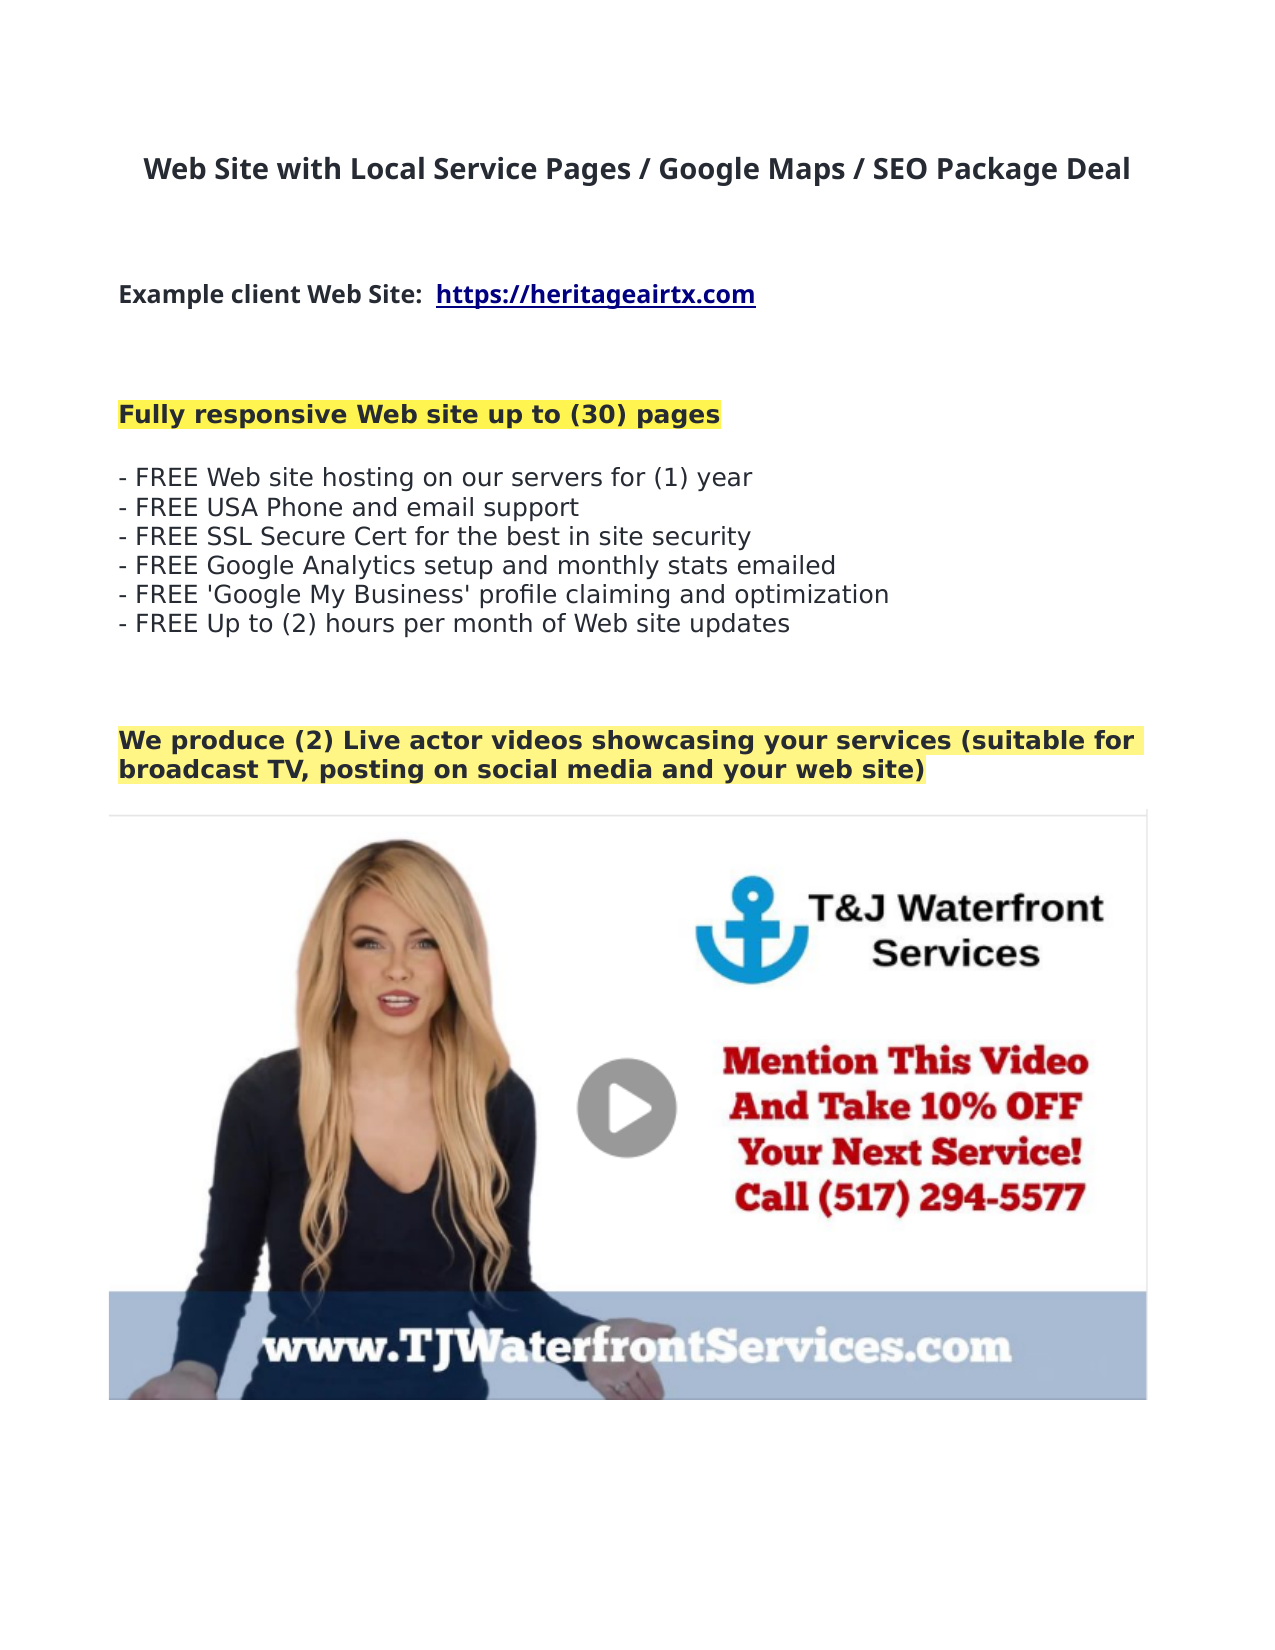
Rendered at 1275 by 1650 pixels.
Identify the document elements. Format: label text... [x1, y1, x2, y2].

picture [108, 809, 1148, 1400]
text Example client Web Site: https://heritageairtx.com [118, 277, 1157, 311]
text - FREE SSL Secure Cert for the best in site security [118, 522, 1157, 551]
text - FREE Up to (2) hours per month of Web site updates [118, 609, 1157, 639]
text - FREE Google Analytics setup and monthly stats emailed [118, 551, 1157, 580]
text Web Site with Local Service Pages / Google Maps / SEO Package Deal [118, 118, 1157, 188]
text - FREE 'Google My Business' profile claiming and optimization [118, 580, 1157, 609]
text Fully responsive Web site up to (30) pages [118, 400, 1157, 429]
text - FREE Web site hosting on our servers for (1) year [118, 464, 1157, 493]
text - FREE USA Phone and email support [118, 493, 1157, 522]
text We produce (2) Live actor videos showcasing your services (suitable for broadcast TV, posting on social media and your web site) [118, 726, 1157, 784]
